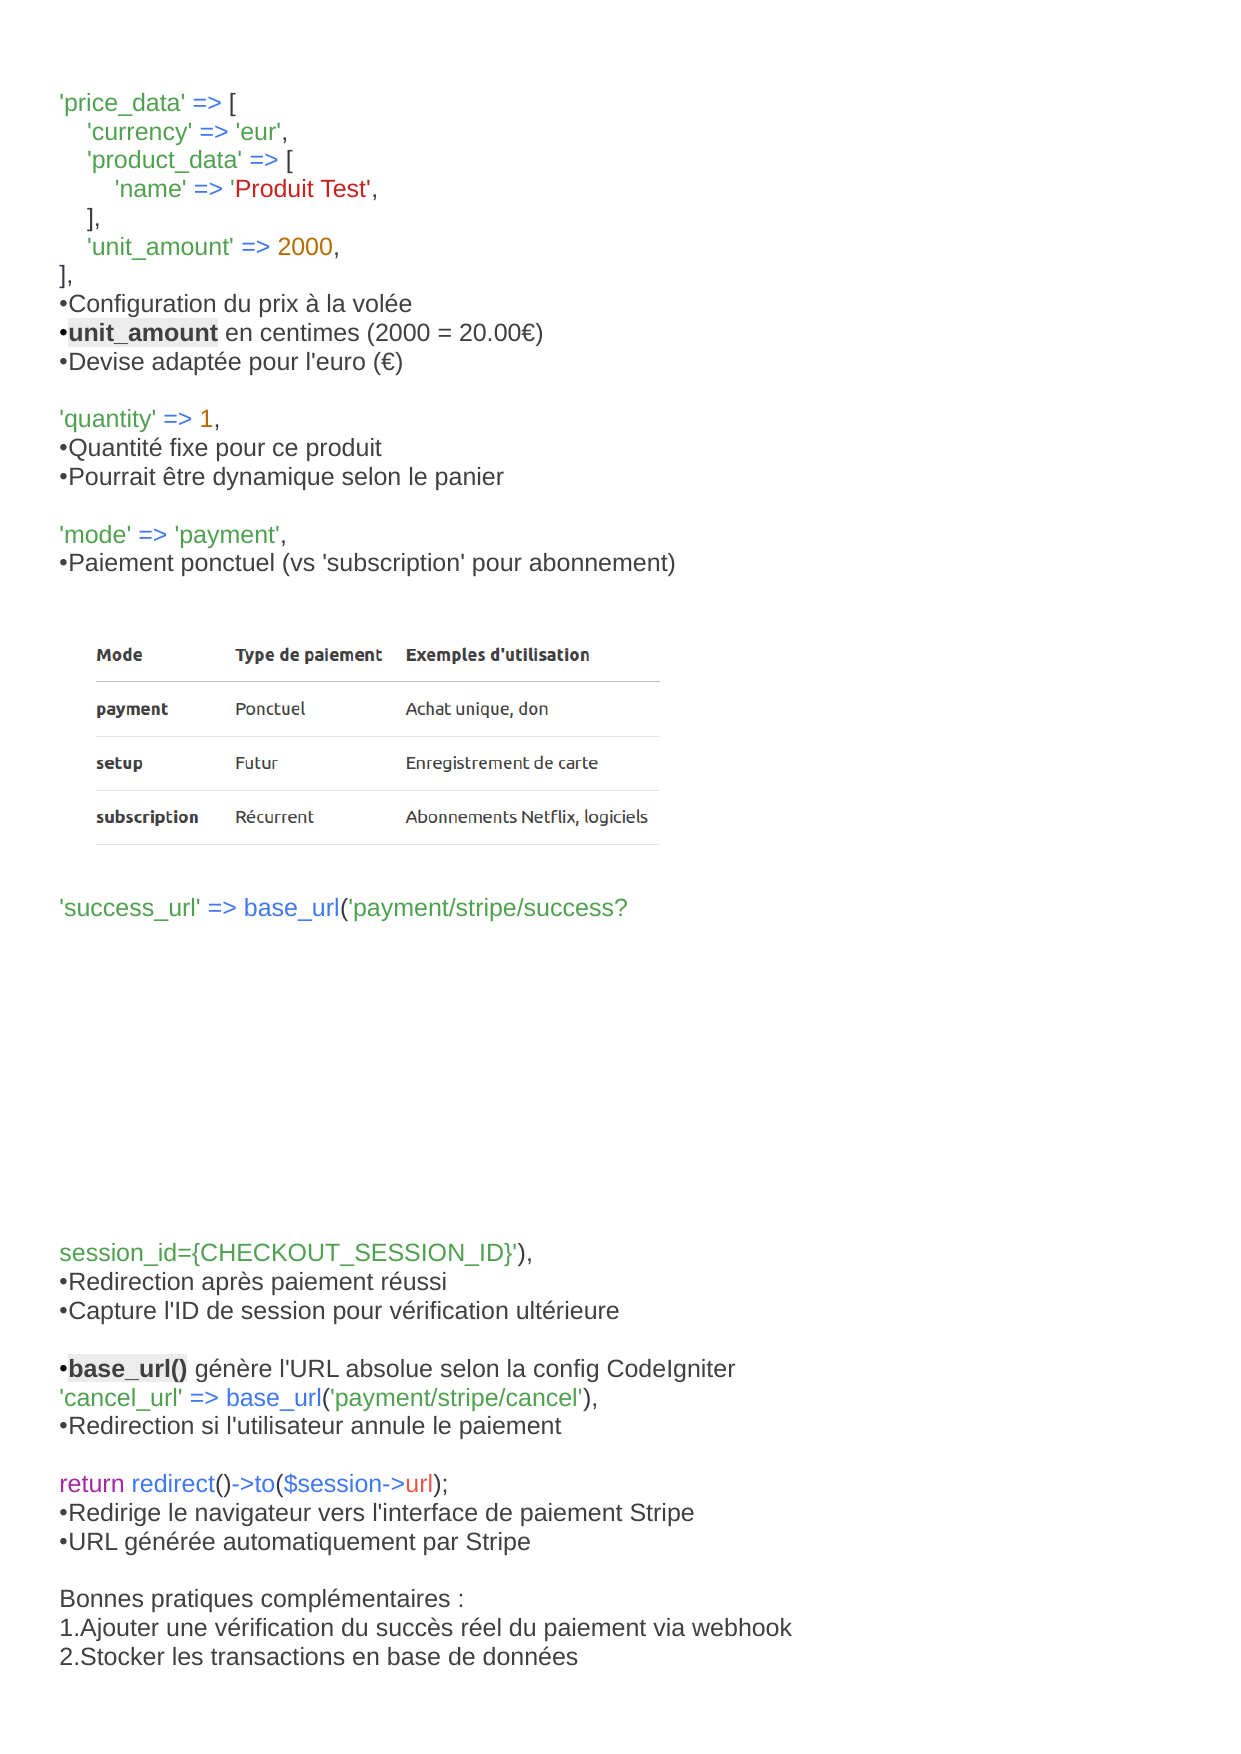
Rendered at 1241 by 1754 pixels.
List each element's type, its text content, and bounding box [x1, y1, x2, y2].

list Redirection après paiement réussi [59, 1267, 1181, 1296]
text 'unit_amount' => 2000, [59, 232, 1181, 260]
list Pourrait être dynamique selon le panier [59, 462, 1181, 491]
text Bonnes pratiques complémentaires : [59, 1584, 1181, 1613]
text 'quantity' => 1, [59, 404, 1181, 433]
text 'product_data' => [ [59, 145, 1181, 174]
list Quantité fixe pour ce produit [59, 433, 1181, 462]
text 'currency' => 'eur', [59, 117, 1181, 145]
list Redirige le navigateur vers l'interface de paiement Stripe [59, 1498, 1181, 1526]
text 'success_url' => base_url('payment/stripe/success? [59, 893, 1181, 922]
text 'cancel_url' => base_url('payment/stripe/cancel'), [59, 1382, 1181, 1411]
text 'mode' => 'payment', [59, 519, 1181, 548]
list Ajouter une vérification du succès réel du paiement via webhook [59, 1613, 1181, 1642]
list Devise adaptée pour l'euro (€) [59, 347, 1181, 376]
list Paiement ponctuel (vs 'subscription' pour abonnement) [59, 548, 1181, 577]
list Redirection si l'utilisateur annule le paiement [59, 1411, 1181, 1440]
list URL générée automatiquement par Stripe [59, 1526, 1181, 1555]
list base_url() génère l'URL absolue selon la config CodeIgniter [59, 1354, 1181, 1382]
text 'price_data' => [ [59, 88, 1181, 117]
text return redirect()->to($session->url); [59, 1469, 1181, 1498]
list Configuration du prix à la volée [59, 289, 1181, 318]
picture [63, 611, 679, 856]
list Capture l'ID de session pour vérification ultérieure [59, 1296, 1181, 1325]
text ], [59, 203, 1181, 232]
list unit_amount en centimes (2000 = 20.00€) [59, 318, 1181, 347]
list Stocker les transactions en base de données [59, 1642, 1181, 1670]
text session_id={CHECKOUT_SESSION_ID}'), [59, 1238, 1181, 1267]
text ], [59, 260, 1181, 289]
text 'name' => 'Produit Test', [59, 174, 1181, 203]
